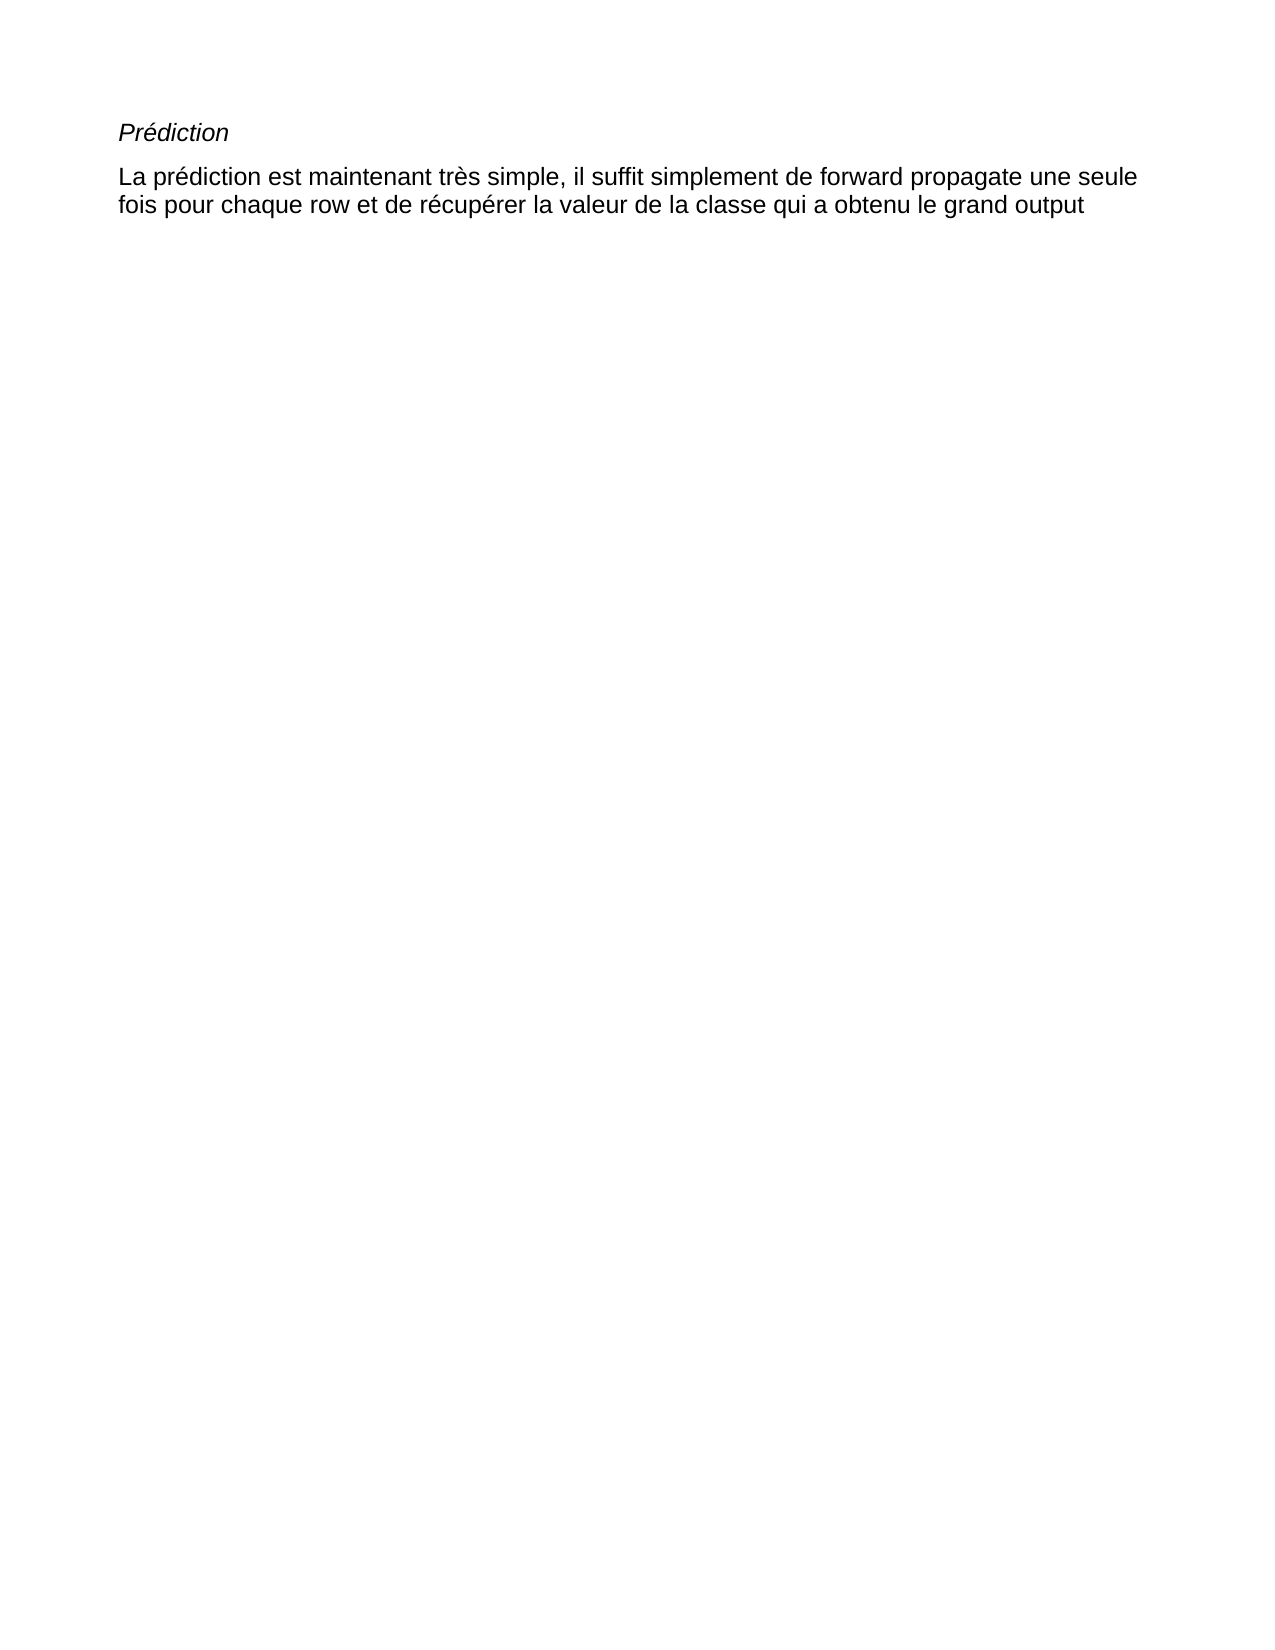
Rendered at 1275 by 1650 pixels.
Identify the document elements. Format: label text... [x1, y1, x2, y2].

text La prédiction est maintenant très simple, il suffit simplement de forward propagate une seule fois pour chaque row et de récupérer la valeur de la classe qui a obtenu le grand output [118, 161, 1157, 219]
text Prédiction [118, 118, 1157, 147]
